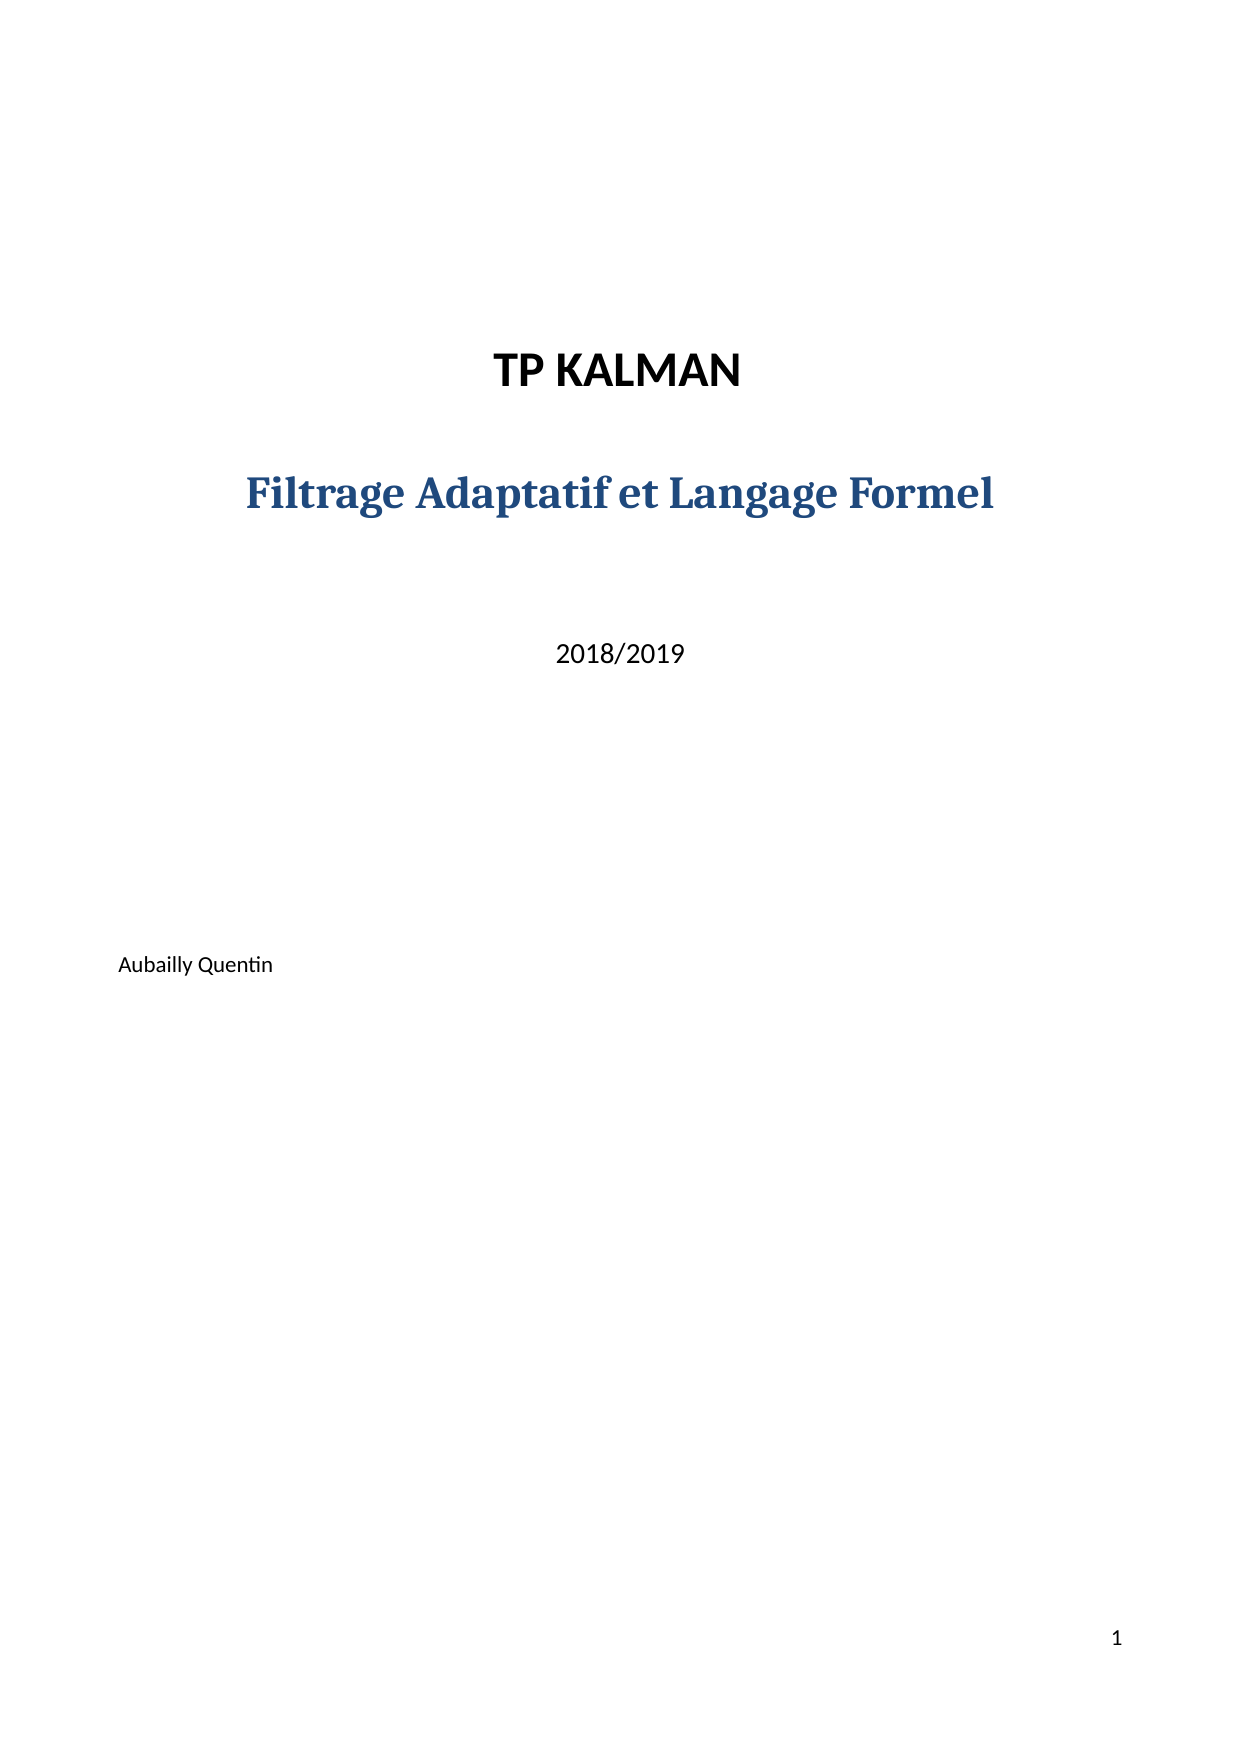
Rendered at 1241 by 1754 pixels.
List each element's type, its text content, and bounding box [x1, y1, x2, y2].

text 2018/2019 [118, 635, 1122, 671]
text TP KALMAN [118, 338, 1122, 399]
subtitle Filtrage Adaptatif et Langage Formel [118, 467, 1122, 520]
text Aubailly Quentin [118, 950, 1122, 978]
